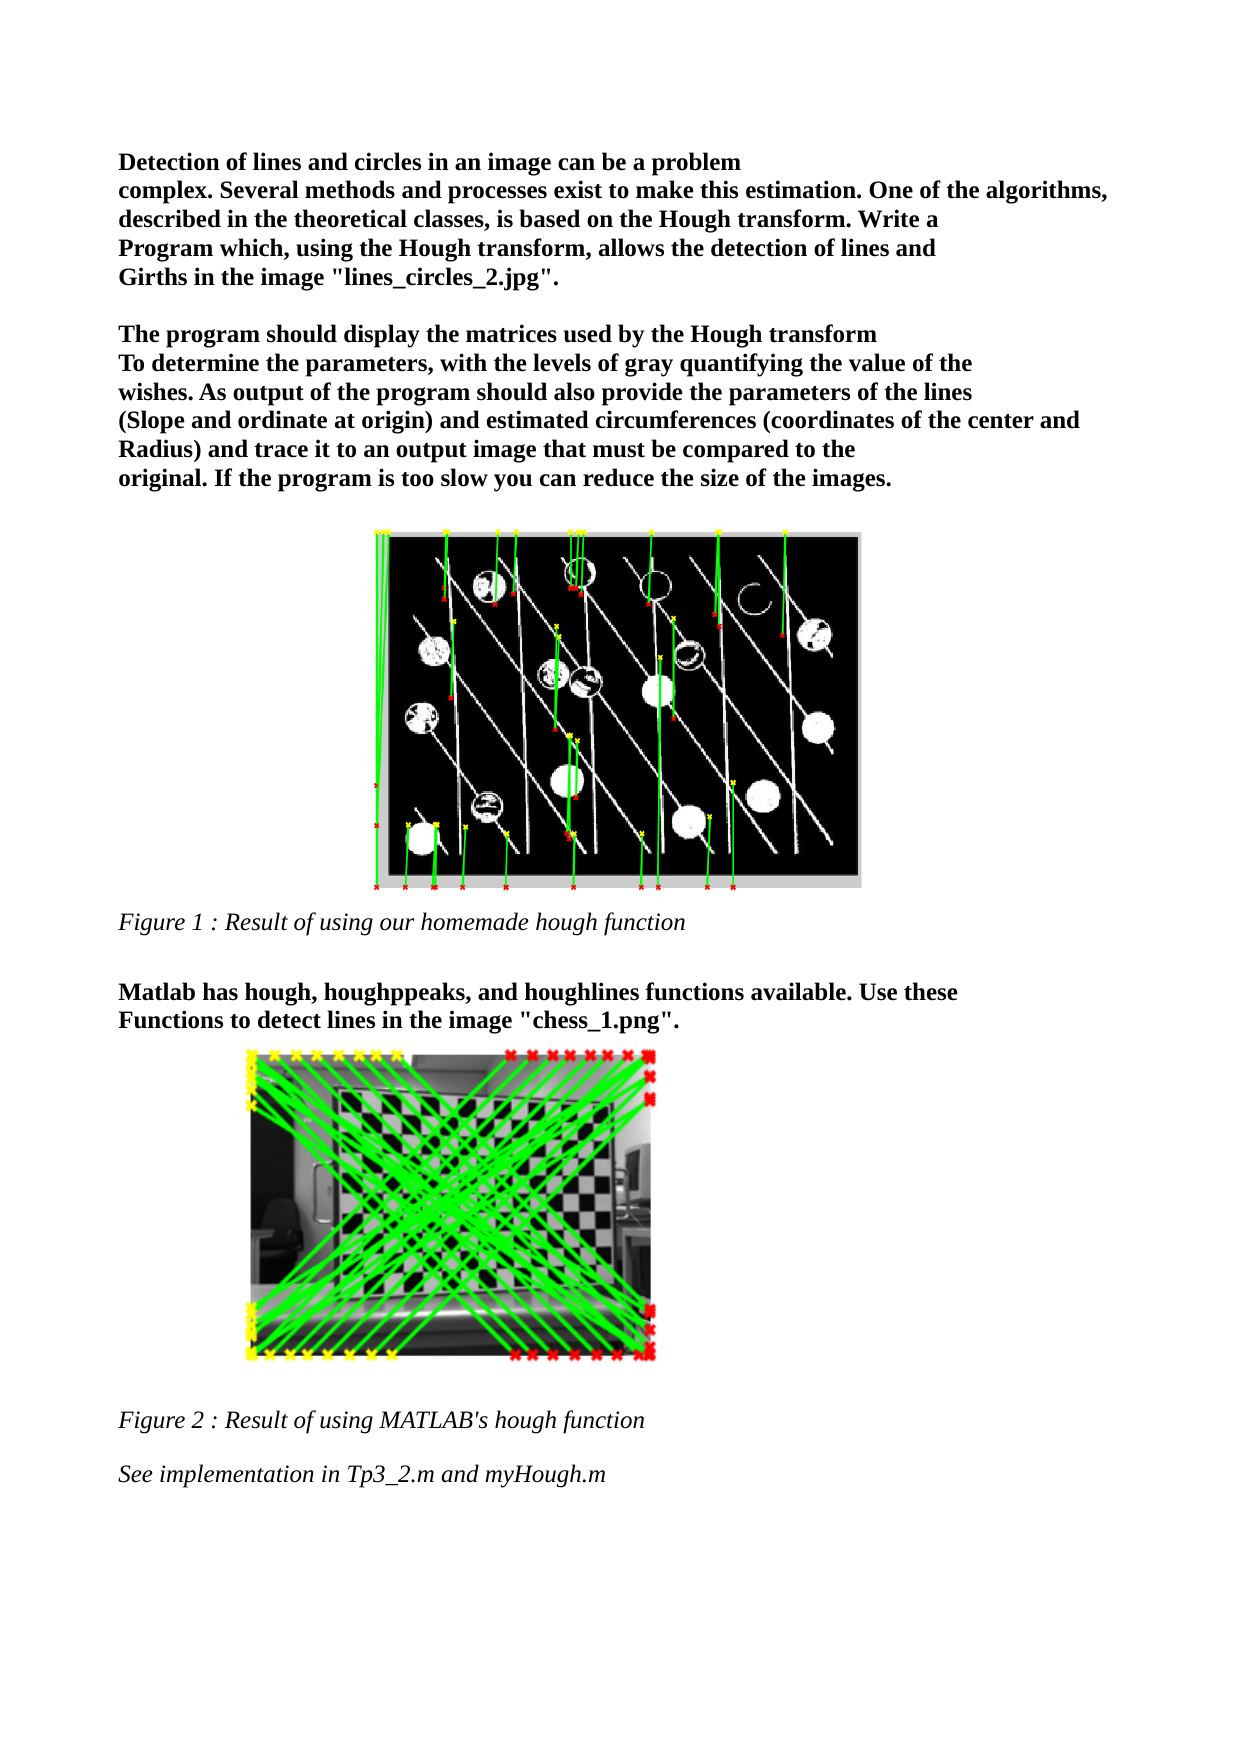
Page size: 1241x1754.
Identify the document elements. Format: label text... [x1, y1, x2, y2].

text The program should display the matrices used by the Hough transform [118, 319, 1122, 348]
text Figure 2 : Result of using MATLAB's hough function [118, 1405, 1122, 1434]
text Program which, using the Hough transform, allows the detection of lines and [118, 233, 1122, 262]
text Girths in the image "lines_circles_2.jpg". [118, 262, 1122, 291]
text (Slope and ordinate at origin) and estimated circumferences (coordinates of the center and [118, 406, 1122, 434]
text wishes. As output of the program should also provide the parameters of the lines [118, 377, 1122, 406]
text Radius) and trace it to an output image that must be compared to the [118, 434, 1122, 463]
text original. If the program is too slow you can reduce the size of the images. [118, 463, 1122, 492]
text Detection of lines and circles in an image can be a problem [118, 147, 1122, 176]
text Matlab has hough, houghppeaks, and houghlines functions available. Use these [118, 977, 1122, 1005]
text To determine the parameters, with the levels of gray quantifying the value of the [118, 348, 1122, 377]
text Functions to detect lines in the image "chess_1.png". [118, 1005, 1122, 1034]
text complex. Several methods and processes exist to make this estimation. One of the algorithms, described in the theoretical classes, is based on the Hough transform. Write a [118, 176, 1122, 233]
text See implementation in Tp3_2.m and myHough.m [118, 1459, 1122, 1487]
text Figure 1 : Result of using our homemade hough function [118, 907, 1122, 935]
